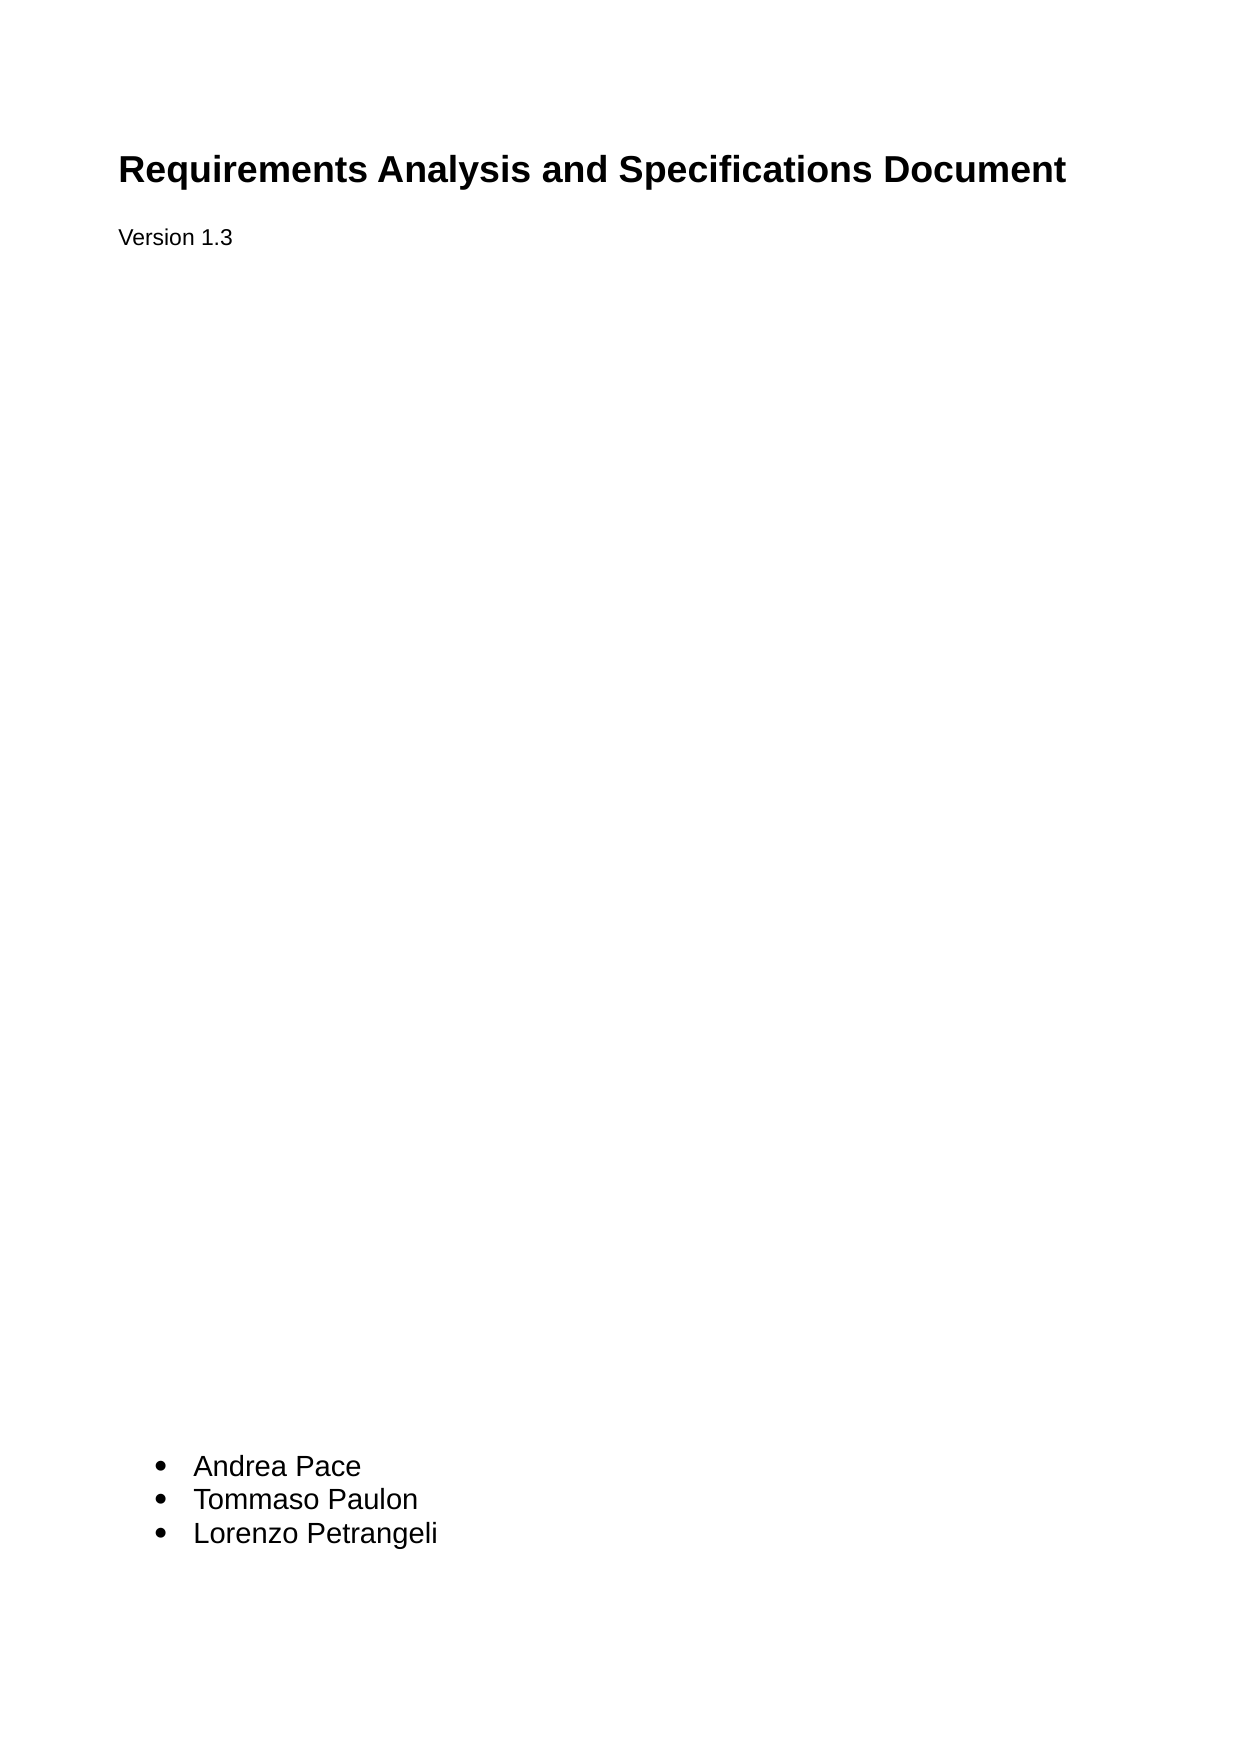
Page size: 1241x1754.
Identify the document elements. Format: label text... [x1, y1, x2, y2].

text Requirements Analysis and Specifications Document [118, 148, 1122, 191]
list Lorenzo Petrangeli [156, 1516, 1122, 1550]
list Andrea Pace [156, 1448, 1122, 1482]
text Version 1.3 [118, 224, 1122, 251]
list Tommaso Paulon [156, 1482, 1122, 1516]
